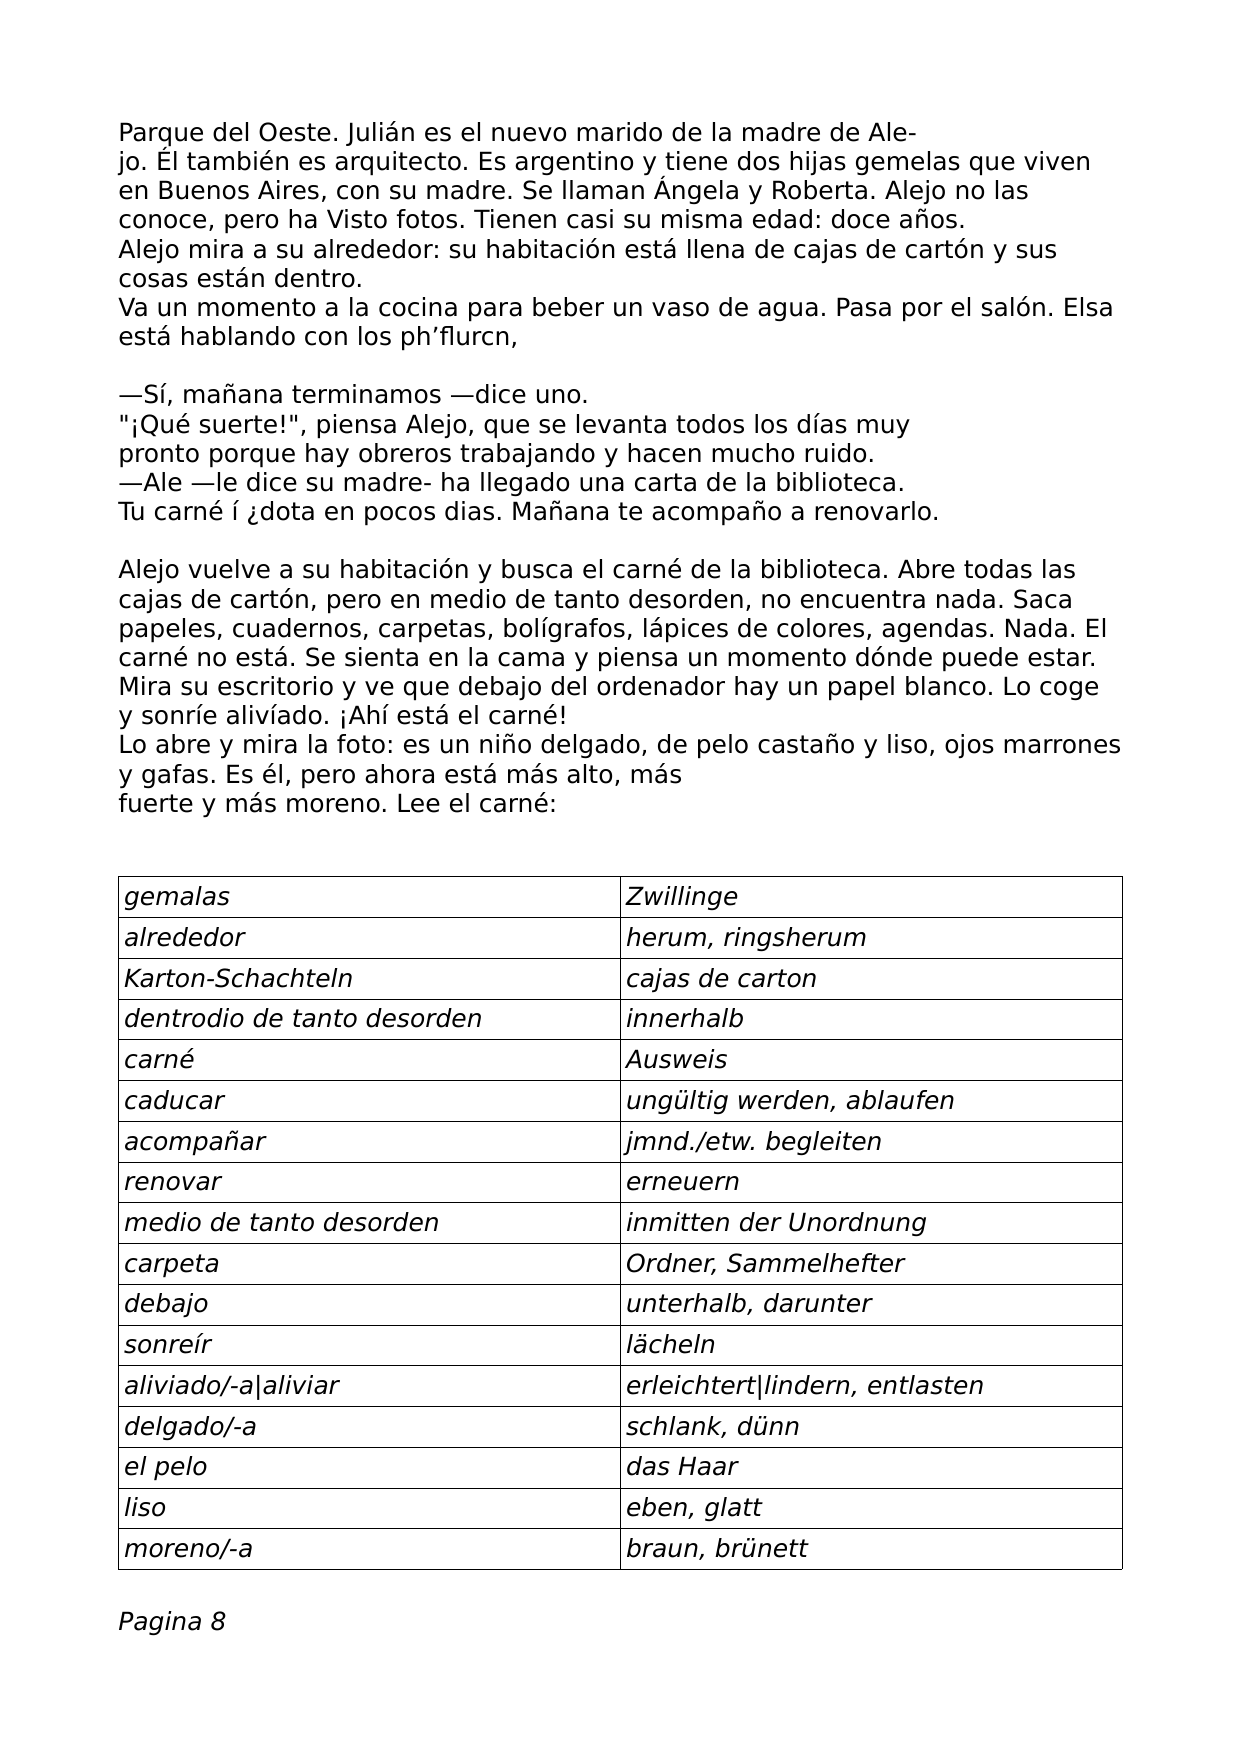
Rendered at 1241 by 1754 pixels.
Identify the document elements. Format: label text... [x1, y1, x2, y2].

table_cell eben, glatt [621, 1489, 1122, 1528]
table_cell medio de tanto desorden [119, 1203, 620, 1243]
table_cell jmnd./etw. begleiten [621, 1122, 1122, 1162]
table_cell innerhalb [621, 1000, 1122, 1039]
text Lo abre y mira la foto: es un niño delgado, de pelo castaño y liso, ojos marrones y gafas. Es él, pero ahora está más alto, más [118, 731, 1122, 789]
table_cell delgado/-a [119, 1407, 620, 1447]
text "¡Qué suerte!", piensa Alejo, que se levanta todos los días muy [118, 410, 1122, 439]
table_cell Ordner, Sammelhefter [621, 1244, 1122, 1284]
table_cell schlank, dünn [621, 1407, 1122, 1447]
text —Ale —le dice su madre- ha llegado una carta de la biblioteca. [118, 468, 1122, 497]
table_cell caducar [119, 1081, 620, 1121]
text fuerte y más moreno. Lee el carné: [118, 789, 1122, 818]
table_cell el pelo [119, 1448, 620, 1487]
table_cell Karton-Schachteln [119, 959, 620, 999]
table_cell liso [119, 1489, 620, 1528]
table_cell carpeta [119, 1244, 620, 1284]
table_cell sonreír [119, 1326, 620, 1365]
table_header gemalas [119, 877, 620, 917]
text —Sí, mañana terminamos —dice uno. [118, 381, 1122, 410]
table_cell erneuern [621, 1163, 1122, 1202]
text Tu carné í ¿dota en pocos dias. Mañana te acompaño a renovarlo. [118, 497, 1122, 526]
table_cell ungültig werden, ablaufen [621, 1081, 1122, 1121]
table_cell cajas de carton [621, 959, 1122, 999]
table_cell das Haar [621, 1448, 1122, 1487]
table_cell acompañar [119, 1122, 620, 1162]
table_cell carné [119, 1040, 620, 1080]
table_cell aliviado/-a|aliviar [119, 1366, 620, 1406]
table_cell alrededor [119, 918, 620, 958]
text Alejo vuelve a su habitación y busca el carné de la biblioteca. Abre todas las cajas de cartón, pero en medio de tanto desorden, no encuentra nada. Saca papeles, cuadernos, carpetas, bolígrafos, lápices de colores, agendas. Nada. El carné no está. Se sienta en la cama y piensa un momento dónde puede estar. [118, 556, 1122, 672]
text Alejo mira a su alrededor: su habitación está llena de cajas de cartón y sus cosas están dentro. [118, 235, 1122, 293]
table_cell debajo [119, 1285, 620, 1324]
table_cell inmitten der Unordnung [621, 1203, 1122, 1243]
table_cell erleichtert|lindern, entlasten [621, 1366, 1122, 1406]
table_cell Ausweis [621, 1040, 1122, 1080]
text Mira su escritorio y ve que debajo del ordenador hay un papel blanco. Lo coge y sonríe alivíado. ¡Ahí está el carné! [118, 672, 1122, 731]
table_cell moreno/-a [119, 1529, 620, 1569]
table_cell braun, brünett [621, 1529, 1122, 1569]
text pronto porque hay obreros trabajando y hacen mucho ruido. [118, 439, 1122, 468]
text jo. Él también es arquitecto. Es argentino y tiene dos hijas gemelas que viven en Buenos Aires, con su madre. Se llaman Ángela y Roberta. Alejo no las conoce, pero ha Visto fotos. Tienen casi su misma edad: doce años. [118, 147, 1122, 235]
table_cell renovar [119, 1163, 620, 1202]
text Va un momento a la cocina para beber un vaso de agua. Pasa por el salón. Elsa está hablando con los ph’ﬂurcn, [118, 293, 1122, 351]
table_cell unterhalb, darunter [621, 1285, 1122, 1324]
table_cell herum, ringsherum [621, 918, 1122, 958]
table_cell lächeln [621, 1326, 1122, 1365]
table_cell dentrodio de tanto desorden [119, 1000, 620, 1039]
text Parque del Oeste. Julián es el nuevo marido de la madre de Ale- [118, 118, 1122, 147]
table_header Zwillinge [621, 877, 1122, 917]
